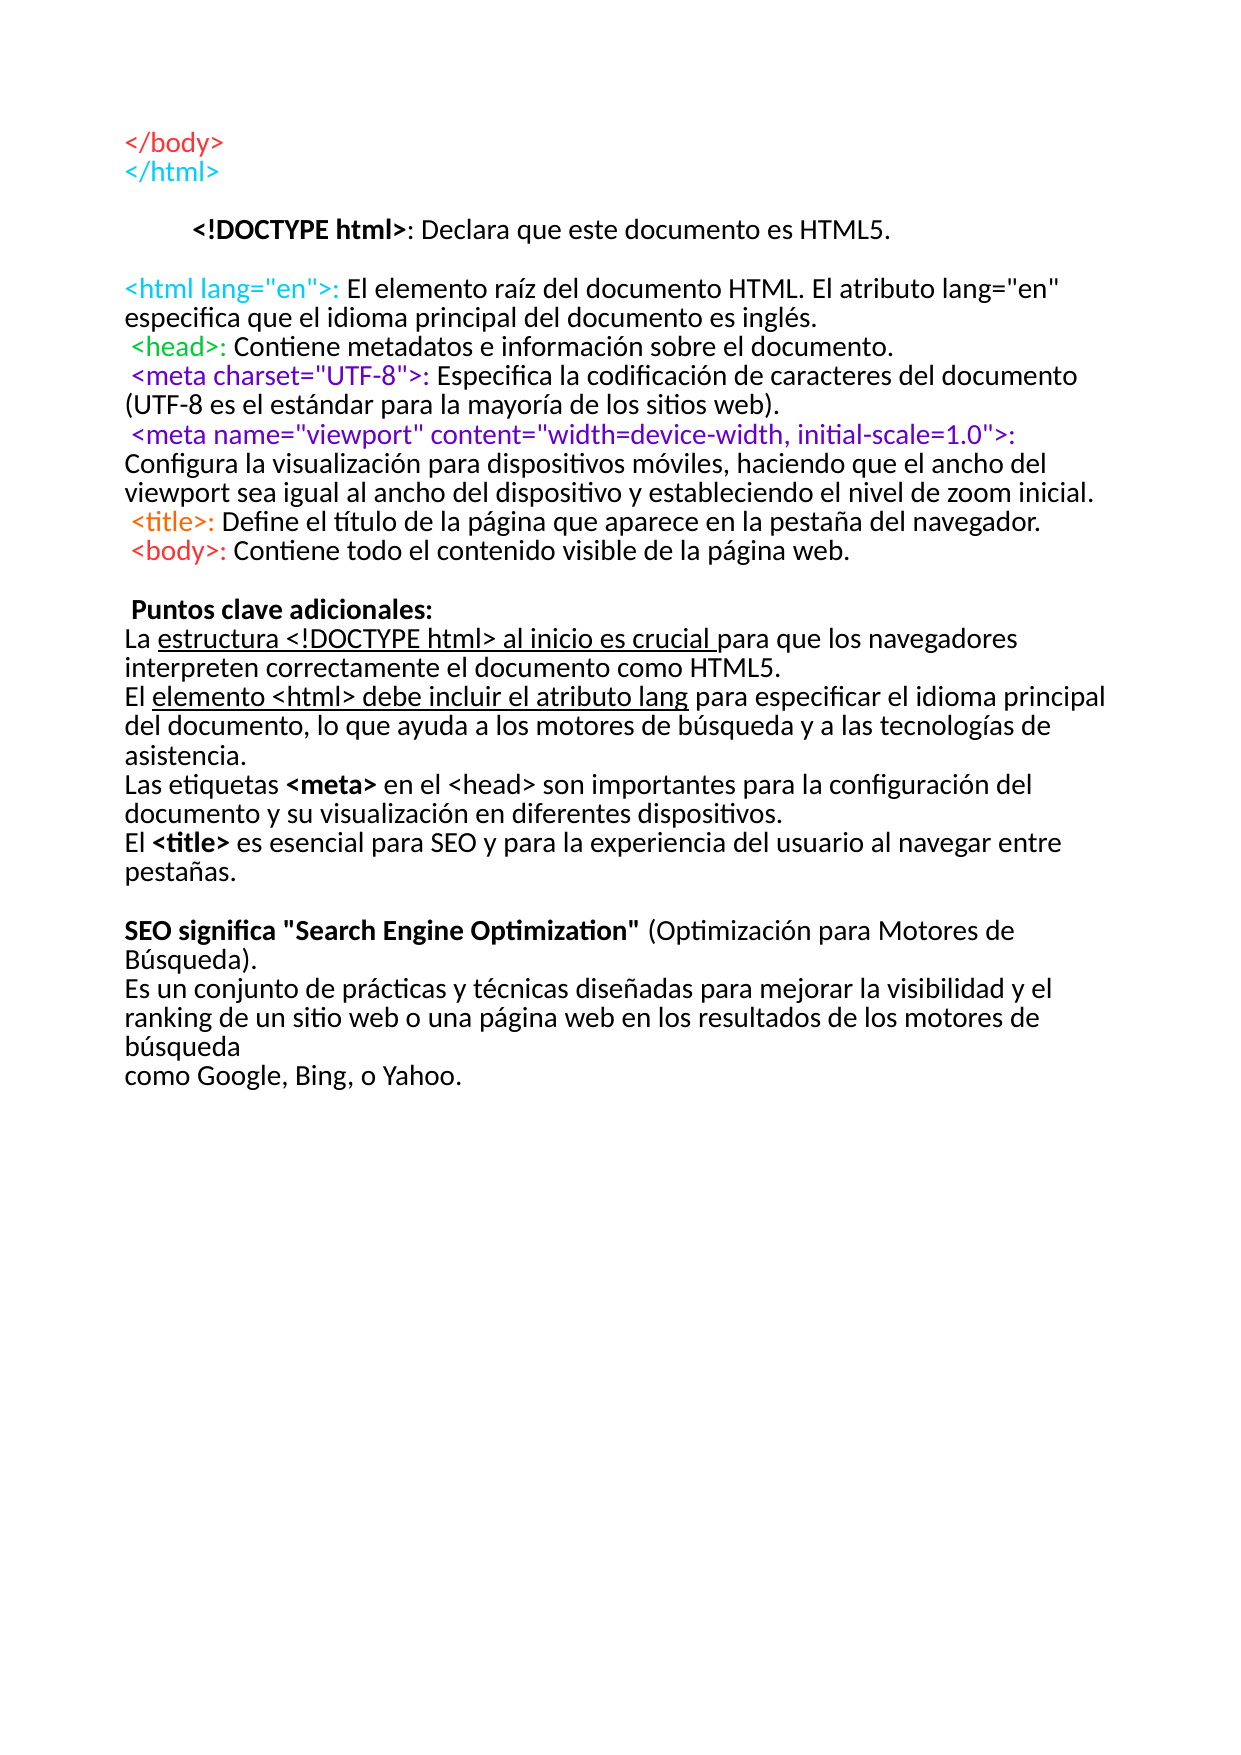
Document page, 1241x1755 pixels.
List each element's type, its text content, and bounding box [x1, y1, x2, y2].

text Es un conjunto de prácticas y técnicas diseñadas para mejorar la visibilidad y el [118, 976, 1123, 1006]
text Puntos clave adicionales: [118, 597, 1123, 626]
text como Google, Bing, o Yahoo. [118, 1064, 1123, 1099]
text La estructura <!DOCTYPE html> al inicio es crucial para que los navegadores interpreten correctamente el documento como HTML5. [118, 626, 1123, 685]
text <html lang="en">: El elemento raíz del documento HTML. El atributo lang="en" especifica que el idioma principal del documento es inglés. [118, 276, 1123, 335]
text El <title> es esencial para SEO y para la experiencia del usuario al navegar entre pestañas. [118, 831, 1123, 889]
text <meta charset="UTF-8">: Especifica la codificación de caracteres del documento (UTF-8 es el estándar para la mayoría de los sitios web). [118, 364, 1123, 422]
text SEO significa "Search Engine Optimization" (Optimización para Motores de Búsqueda). [118, 918, 1123, 976]
text Las etiquetas <meta> en el <head> son importantes para la configuración del documento y su visualización en diferentes dispositivos. [118, 772, 1123, 831]
text ranking de un sitio web o una página web en los resultados de los motores de búsqueda [118, 1006, 1123, 1064]
text El elemento <html> debe incluir el atributo lang para especificar el idioma principal del documento, lo que ayuda a los motores de búsqueda y a las tecnologías de asistencia. [118, 685, 1123, 772]
text <body>: Contiene todo el contenido visible de la página web. [118, 539, 1123, 568]
text <title>: Define el título de la página que aparece en la pestaña del navegador. [118, 510, 1123, 539]
text <meta name="viewport" content="width=device-width, initial-scale=1.0">: Configura la visualización para dispositivos móviles, haciendo que el ancho del viewport sea igual al ancho del dispositivo y estableciendo el nivel de zoom inicial. [118, 422, 1123, 510]
text <head>: Contiene metadatos e información sobre el documento. [118, 335, 1123, 364]
text </body> [118, 124, 1123, 160]
text </html> <!DOCTYPE html>: Declara que este documento es HTML5. [118, 160, 1123, 247]
